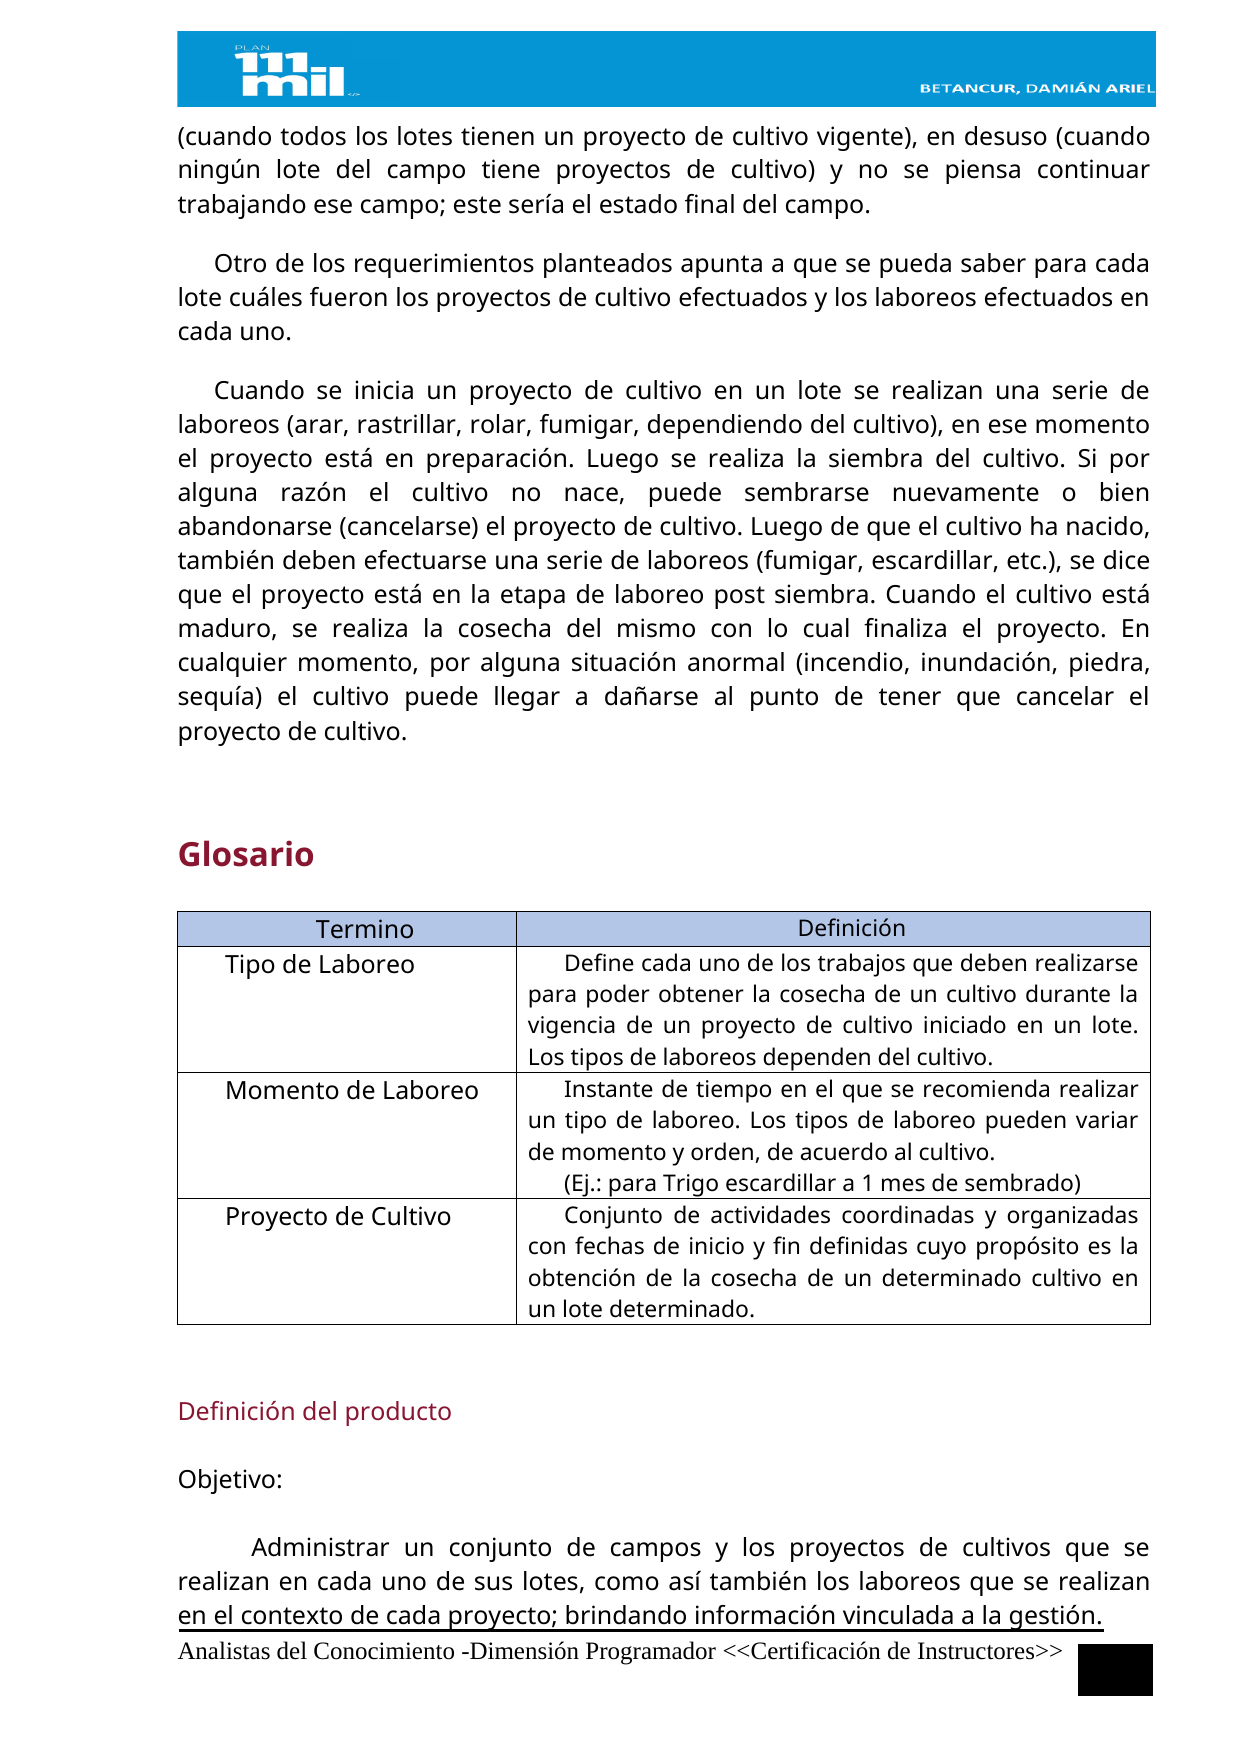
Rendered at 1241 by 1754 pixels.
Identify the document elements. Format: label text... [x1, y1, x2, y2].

table_cell Define cada uno de los trabajos que deben realizarse para poder obtener la cosecha de un cultivo durante la vigencia de un proyecto de cultivo iniciado en un lote. Los tipos de laboreos dependen del cultivo. [517, 947, 1150, 1072]
table_header Termino [178, 912, 516, 946]
table_cell Momento de Laboreo [178, 1073, 516, 1198]
text Cuando se inicia un proyecto de cultivo en un lote se realizan una serie de laboreos (arar, rastrillar, rolar, fumigar, dependiendo del cultivo), en ese momento el proyecto está en preparación. Luego se realiza la siembra del cultivo. Si por alguna razón el cultivo no nace, puede sembrarse nuevamente o bien abandonarse (cancelarse) el proyecto de cultivo. Luego de que el cultivo ha nacido, también deben efectuarse una serie de laboreos (fumigar, escardillar, etc.), se dice que el proyecto está en la etapa de laboreo post siembra. Cuando el cultivo está maduro, se realiza la cosecha del mismo con lo cual finaliza el proyecto. En cualquier momento, por alguna situación anormal (incendio, inundación, piedra, sequía) el cultivo puede llegar a dañarse al punto de tener que cancelar el proyecto de cultivo. [177, 372, 1152, 747]
table_cell Conjunto de actividades coordinadas y organizadas con fechas de inicio y fin definidas cuyo propósito es la obtención de la cosecha de un determinado cultivo en un lote determinado. [517, 1199, 1150, 1324]
table_cell Instante de tiempo en el que se recomienda realizar un tipo de laboreo. Los tipos de laboreo pueden variar de momento y orden, de acuerdo al cultivo. (Ej.: para Trigo escardillar a 1 mes de sembrado) [517, 1073, 1150, 1198]
table_header Definición [517, 912, 1150, 946]
text Objetivo: [177, 1461, 1152, 1495]
text Definición del producto [177, 1393, 1152, 1427]
table_cell Proyecto de Cultivo [178, 1199, 516, 1324]
text Otro de los requerimientos planteados apunta a que se pueda saber para cada lote cuáles fueron los proyectos de cultivo efectuados y los laboreos efectuados en cada uno. [177, 245, 1152, 347]
text Administrar un conjunto de campos y los proyectos de cultivos que se realizan en cada uno de sus lotes, como así también los laboreos que se realizan en el contexto de cada proyecto; brindando información vinculada a la gestión. [177, 1529, 1152, 1632]
text (cuando todos los lotes tienen un proyecto de cultivo vigente), en desuso (cuando ningún lote del campo tiene proyectos de cultivo) y no se piensa continuar trabajando ese campo; este sería el estado final del campo. [177, 118, 1152, 220]
table_cell Tipo de Laboreo [178, 947, 516, 1072]
subtitle Glosario [177, 831, 1152, 877]
